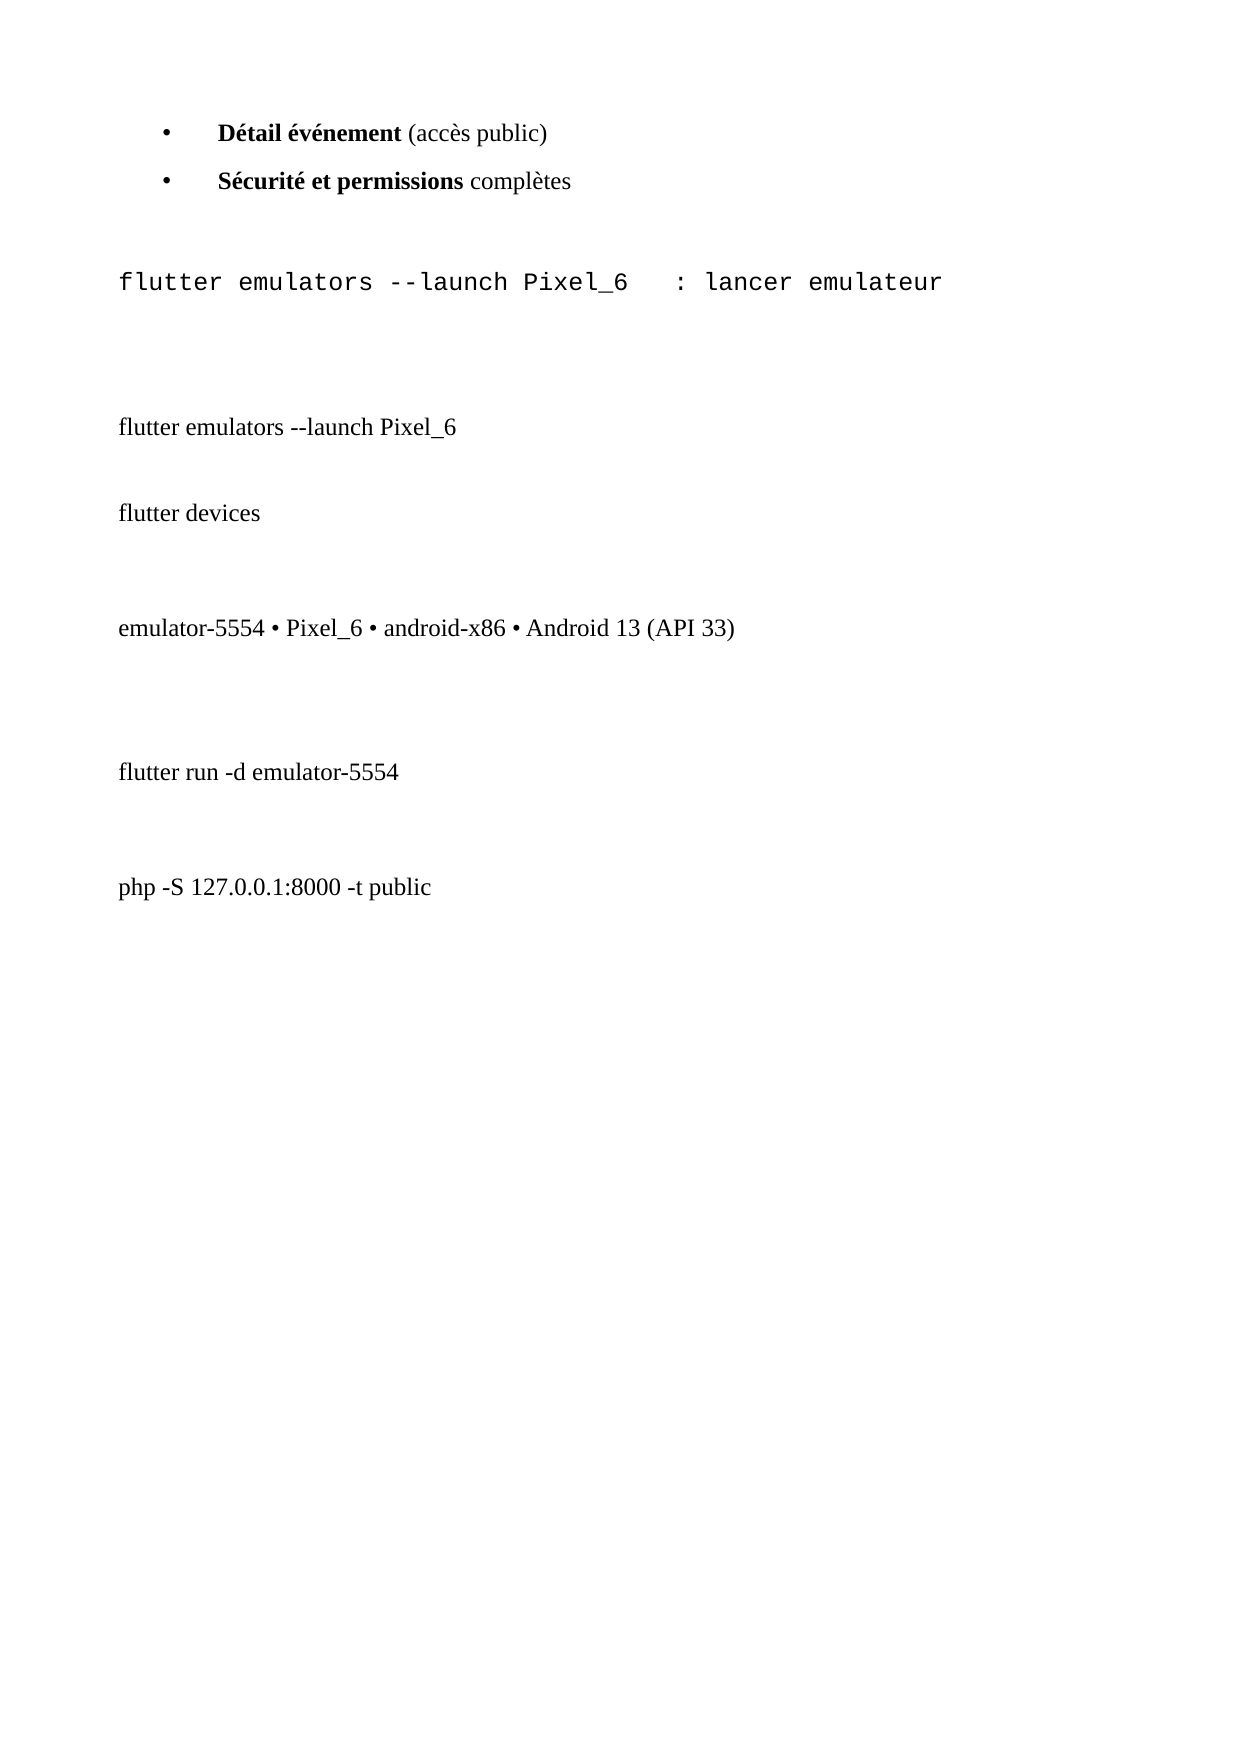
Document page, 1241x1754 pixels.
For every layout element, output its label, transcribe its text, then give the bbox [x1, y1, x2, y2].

text php -S 127.0.0.1:8000 -t public [118, 872, 1122, 900]
text flutter devices [118, 498, 1122, 527]
list ✅ Détail événement (accès public) [162, 118, 1122, 147]
text flutter emulators --launch Pixel_6 : lancer emulateur [118, 270, 1122, 298]
list ✅ Sécurité et permissions complètes [162, 166, 1122, 194]
text flutter emulators --launch Pixel_6 [118, 412, 1122, 440]
text emulator-5554 • Pixel_6 • android-x86 • Android 13 (API 33) [118, 613, 1122, 642]
text flutter run -d emulator-5554 [118, 757, 1122, 785]
